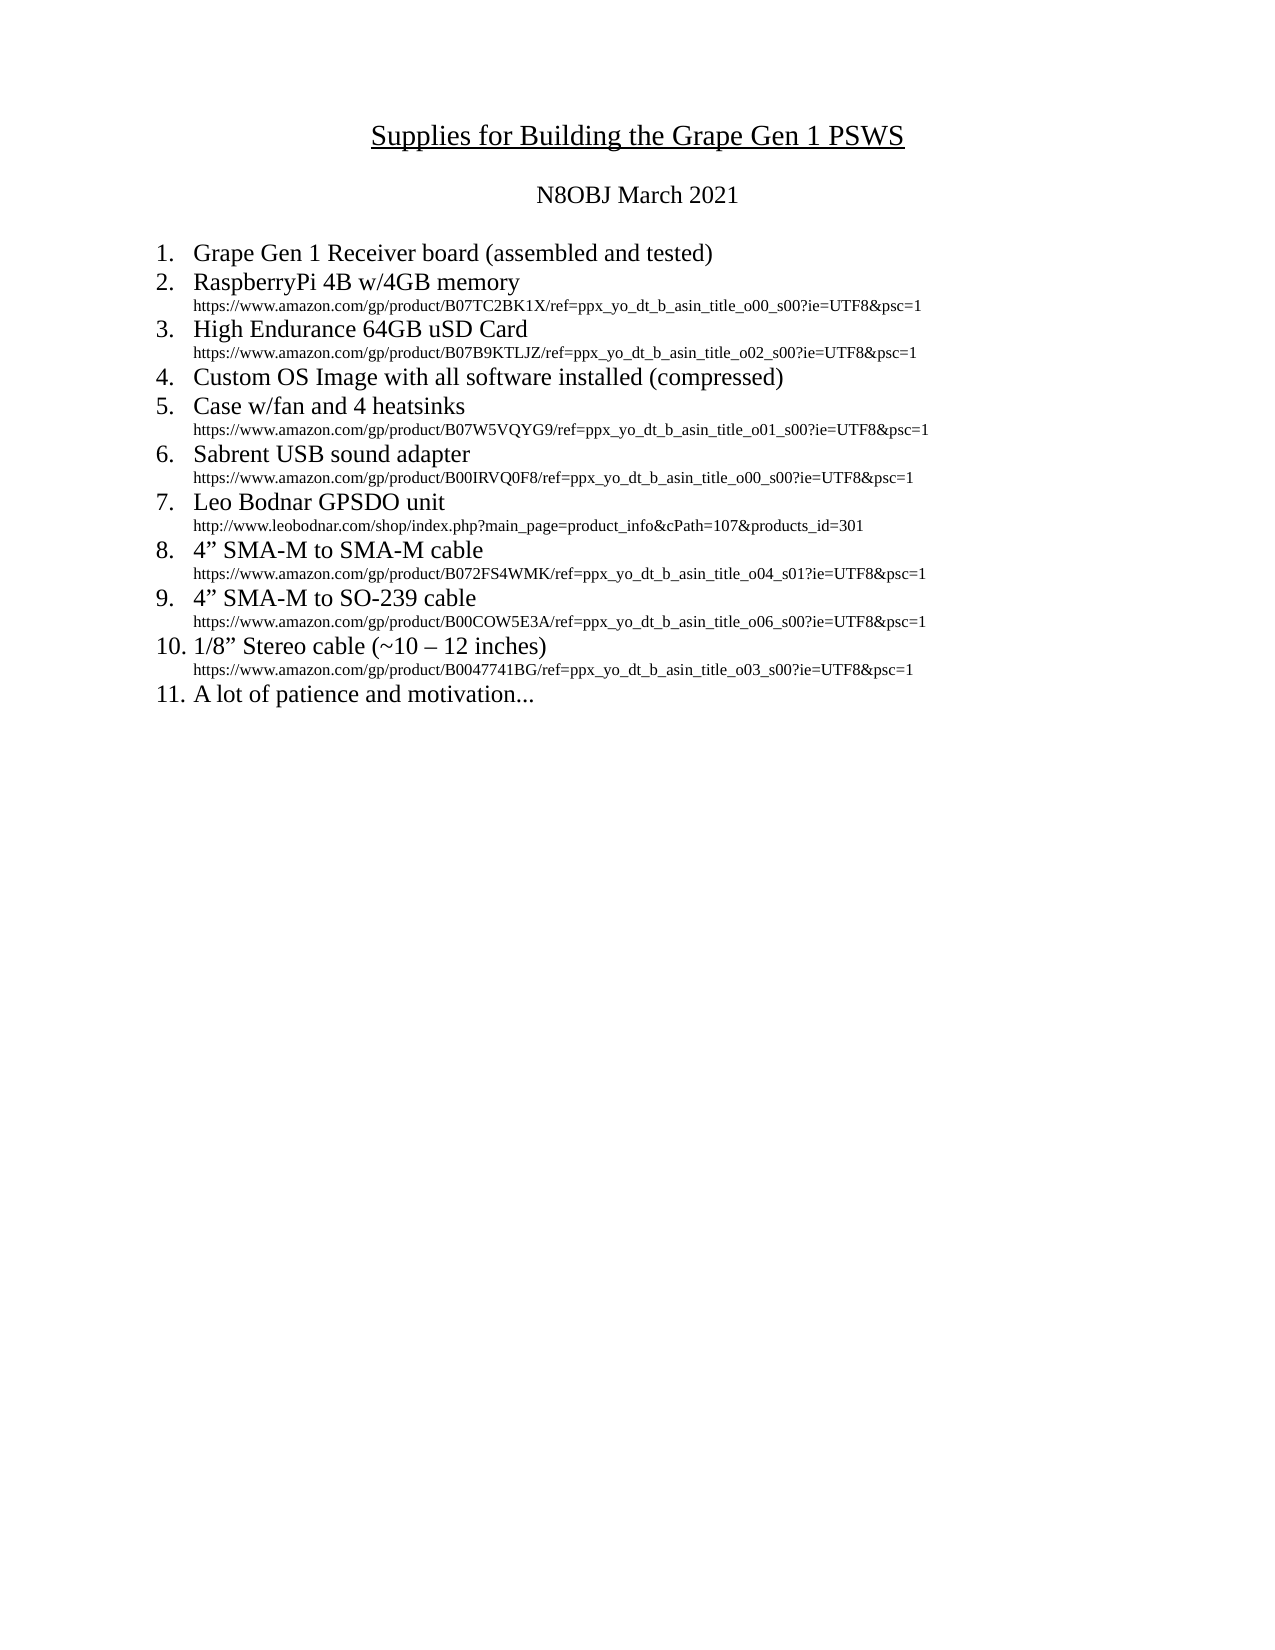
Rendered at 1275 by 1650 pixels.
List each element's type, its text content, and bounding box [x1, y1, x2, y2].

list Leo Bodnar GPSDO unit [156, 487, 1157, 516]
list https://www.amazon.com/gp/product/B072FS4WMK/ref=ppx_yo_dt_b_asin_title_o04_s01?ie=UTF8&psc=1 [156, 564, 1157, 583]
list 4” SMA-M to SMA-M cable [156, 535, 1157, 564]
list http://www.leobodnar.com/shop/index.php?main_page=product_info&cPath=107&products_id=301 [156, 516, 1157, 535]
list RaspberryPi 4B w/4GB memory [156, 267, 1157, 295]
list Case w/fan and 4 heatsinks [156, 391, 1157, 420]
list https://www.amazon.com/gp/product/B07B9KTLJZ/ref=ppx_yo_dt_b_asin_title_o02_s00?ie=UTF8&psc=1 [156, 343, 1157, 362]
list https://www.amazon.com/gp/product/B07W5VQYG9/ref=ppx_yo_dt_b_asin_title_o01_s00?ie=UTF8&psc=1 [156, 420, 1157, 439]
list High Endurance 64GB uSD Card [156, 314, 1157, 343]
list Custom OS Image with all software installed (compressed) [156, 362, 1157, 391]
list https://www.amazon.com/gp/product/B00COW5E3A/ref=ppx_yo_dt_b_asin_title_o06_s00?ie=UTF8&psc=1 [156, 612, 1157, 631]
text Supplies for Building the Grape Gen 1 PSWS [118, 118, 1157, 152]
list Sabrent USB sound adapter [156, 439, 1157, 468]
list https://www.amazon.com/gp/product/B07TC2BK1X/ref=ppx_yo_dt_b_asin_title_o00_s00?ie=UTF8&psc=1 [156, 295, 1157, 314]
list Grape Gen 1 Receiver board (assembled and tested) [156, 238, 1157, 267]
text N8OBJ March 2021 [118, 180, 1157, 209]
list https://www.amazon.com/gp/product/B0047741BG/ref=ppx_yo_dt_b_asin_title_o03_s00?ie=UTF8&psc=1 [156, 659, 1157, 679]
list https://www.amazon.com/gp/product/B00IRVQ0F8/ref=ppx_yo_dt_b_asin_title_o00_s00?ie=UTF8&psc=1 [156, 468, 1157, 487]
list 1/8” Stereo cable (~10 – 12 inches) [156, 631, 1157, 659]
list 4” SMA-M to SO-239 cable [156, 583, 1157, 612]
list A lot of patience and motivation... [156, 679, 1157, 707]
